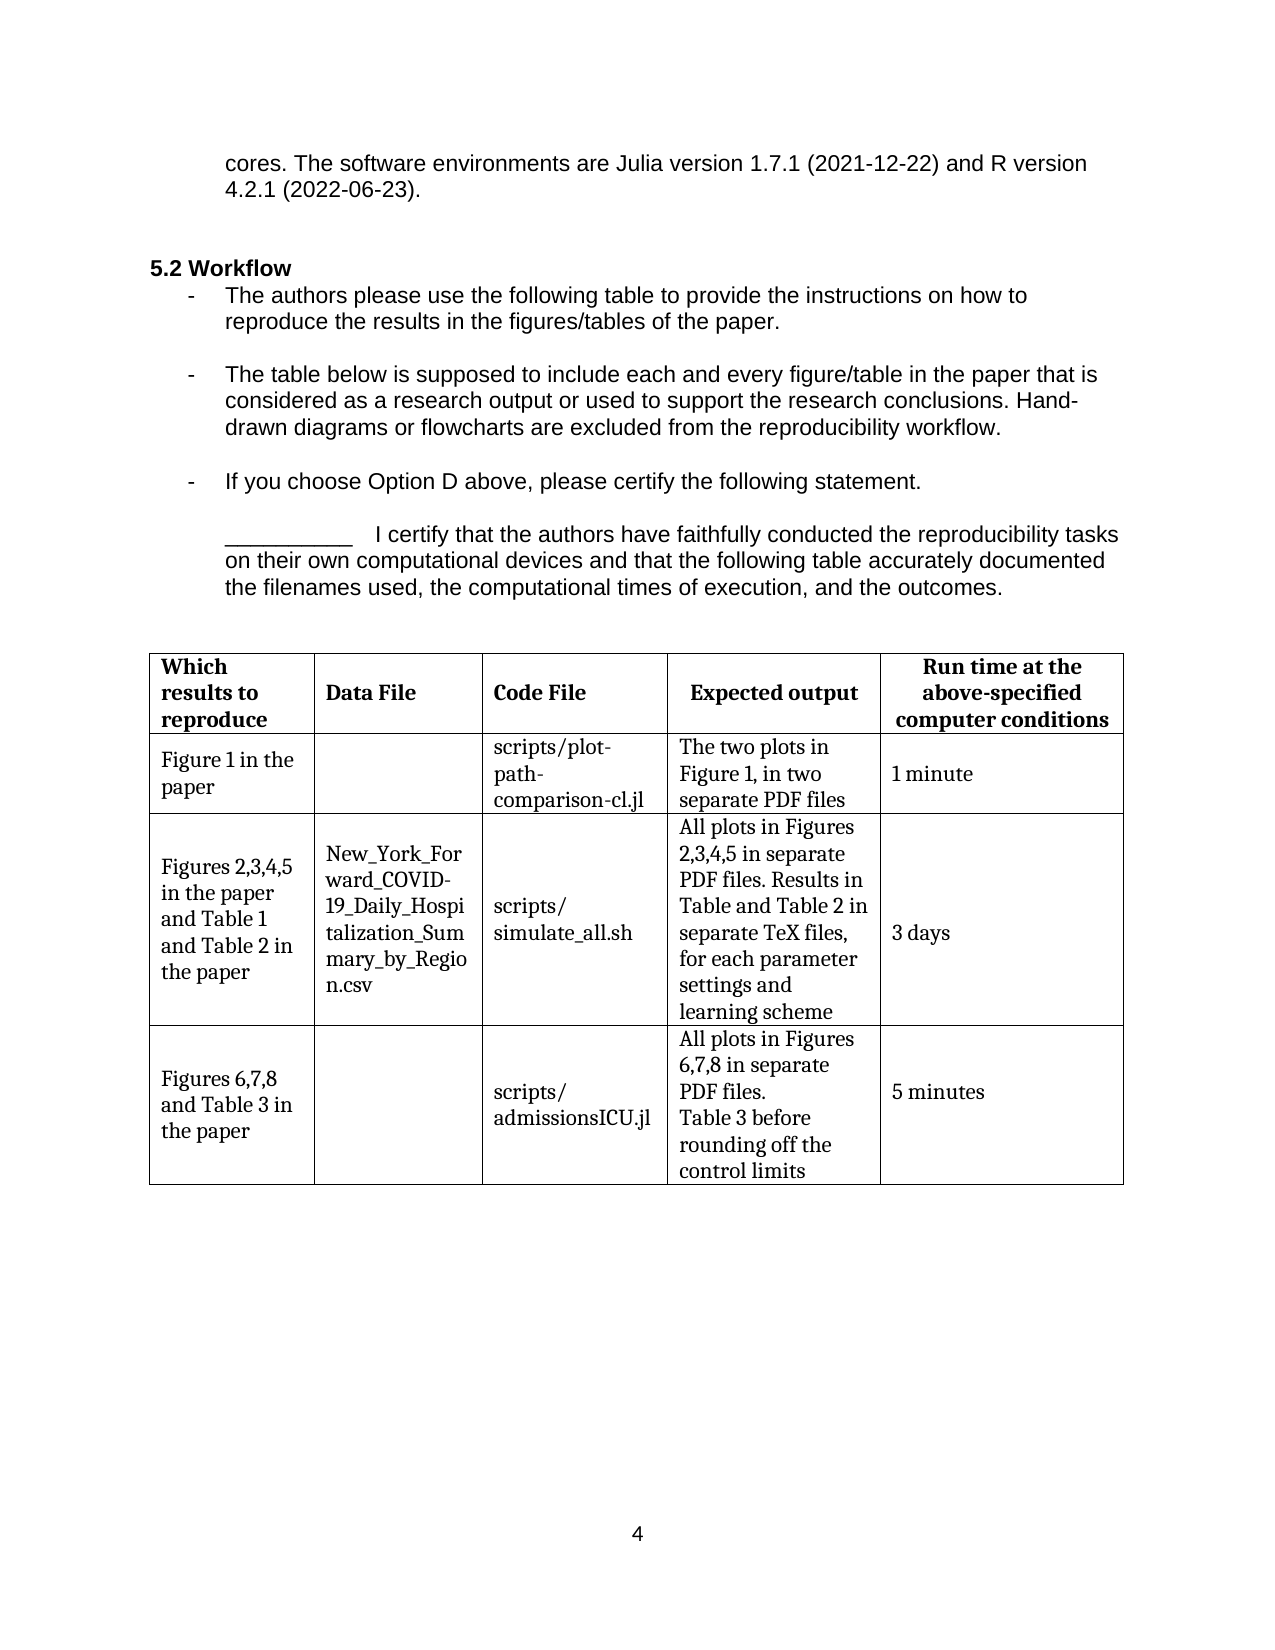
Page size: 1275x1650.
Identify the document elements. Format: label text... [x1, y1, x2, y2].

list __________ I certify that the authors have faithfully conducted the reproducibility tasks on their own computational devices and that the following table accurately documented the filenames used, the computational times of execution, and the outcomes. [225, 521, 1125, 626]
table_cell scripts/admissionsICU.jl [483, 1026, 667, 1184]
table_cell All plots in Figures 6,7,8 in separate PDF files. Table 3 before rounding off the control limits [668, 1026, 880, 1184]
table_cell 1 minute [881, 734, 1123, 813]
table_cell Figures 6,7,8 and Table 3 in the paper [150, 1026, 314, 1184]
table_cell New_York_Forward_COVID-19_Daily_Hospitalization_Summary_by_Region.csv [315, 814, 482, 1025]
table_header Which results to reproduce [150, 654, 314, 733]
table_header Run time at the above-specified computer conditions [881, 654, 1123, 733]
table_header Code File [483, 654, 667, 733]
list If you choose Option D above, please certify the following statement. [187, 468, 1125, 521]
table_header Data File [315, 654, 482, 733]
table_cell 5 minutes [881, 1026, 1123, 1184]
table_cell The two plots in Figure 1, in two separate PDF files [668, 734, 880, 813]
table_cell Figure 1 in the paper [150, 734, 314, 813]
list The table below is supposed to include each and every figure/table in the paper that is considered as a research output or used to support the research conclusions. Hand-drawn diagrams or flowcharts are excluded from the reproducibility workflow. [187, 361, 1125, 440]
table_cell scripts/simulate_all.sh [483, 814, 667, 1025]
table_cell All plots in Figures 2,3,4,5 in separate PDF files. Results in Table and Table 2 in separate TeX files, for each parameter settings and learning scheme [668, 814, 880, 1025]
table_cell scripts/plot-path-comparison-cl.jl [483, 734, 667, 813]
text 5.2 Workflow [150, 255, 1125, 282]
table_cell Figures 2,3,4,5 in the paper and Table 1 and Table 2 in the paper [150, 814, 314, 1025]
list The authors please use the following table to provide the instructions on how to reproduce the results in the figures/tables of the paper. [187, 282, 1125, 334]
list cores. The software environments are Julia version 1.7.1 (2021-12-22) and R version 4.2.1 (2022-06-23). [225, 150, 1125, 203]
table_cell [315, 1026, 482, 1184]
table_cell 3 days [881, 814, 1123, 1025]
table_header Expected output [668, 654, 880, 733]
table_cell [315, 734, 482, 813]
